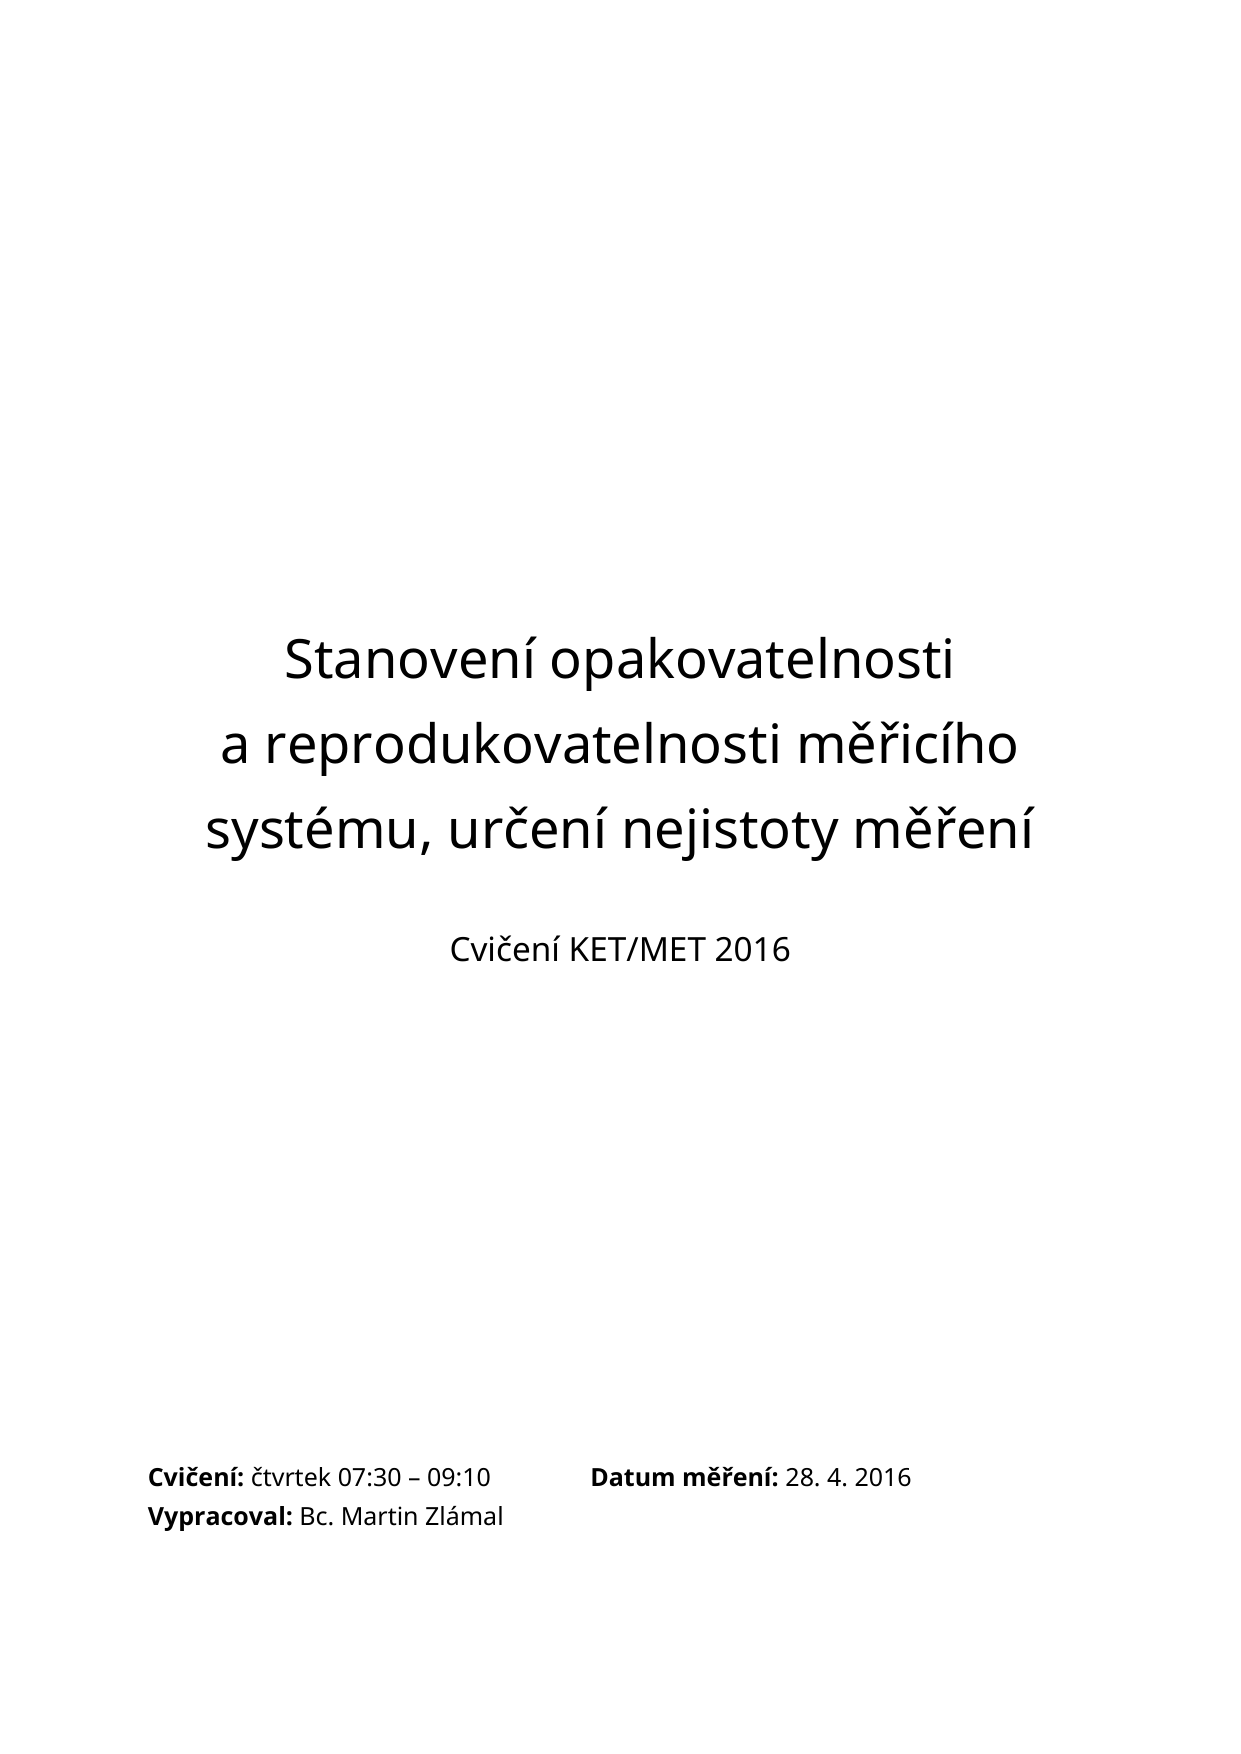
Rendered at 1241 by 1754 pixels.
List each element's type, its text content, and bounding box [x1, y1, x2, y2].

text Stanovení opakovatelnosti a reprodukovatelnosti měřicího systému, určení nejistoty měření [148, 621, 1093, 864]
text Cvičení: čtvrtek 07:30 – 09:10 Datum měření: 28. 4. 2016 Vypracoval: Bc. Martin Zlámal [148, 1459, 1093, 1533]
text Cvičení KET/MET 2016 [148, 925, 1093, 971]
